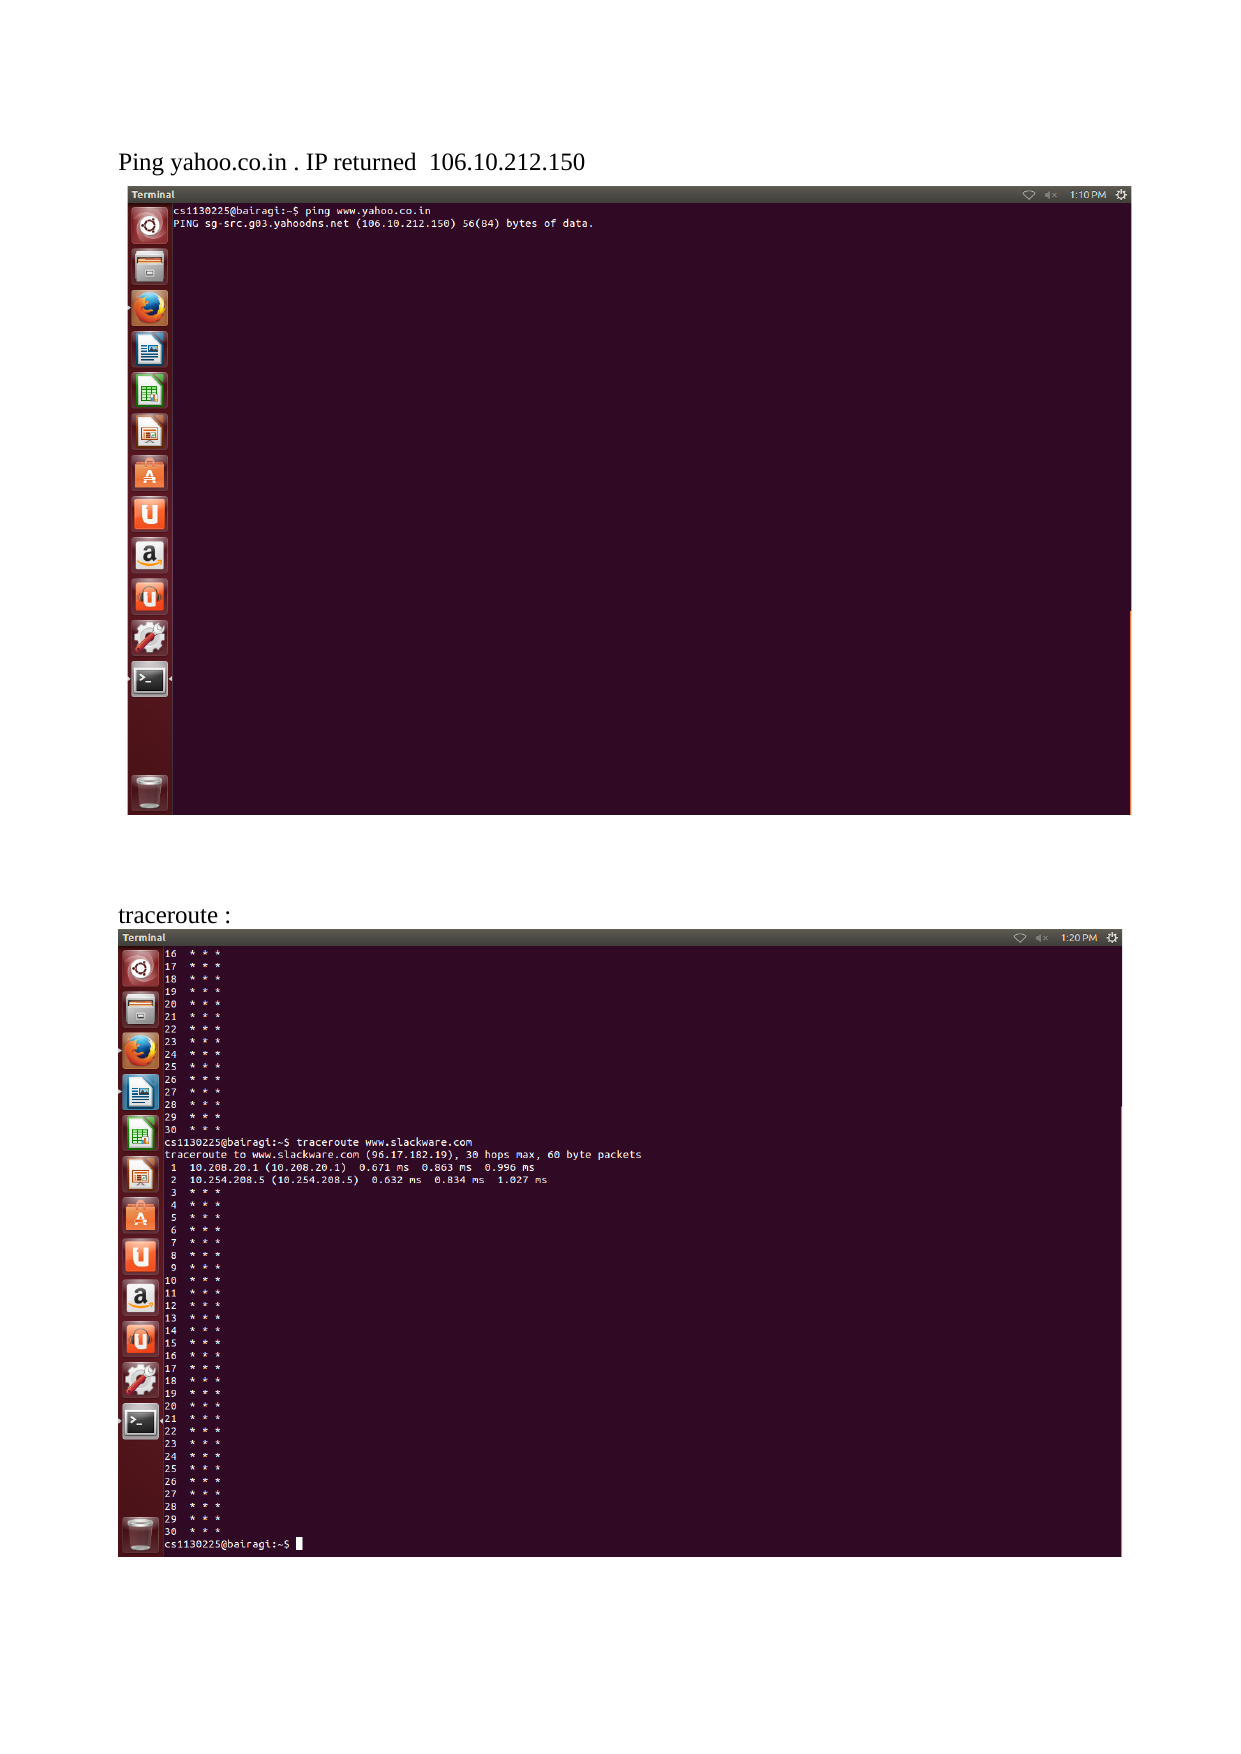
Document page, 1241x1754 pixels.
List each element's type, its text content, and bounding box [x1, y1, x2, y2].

text traceroute : [118, 901, 1122, 929]
text Ping yahoo.co.in . IP returned 106.10.212.150 [118, 147, 1122, 176]
picture [127, 186, 1132, 815]
picture [118, 929, 1123, 1557]
